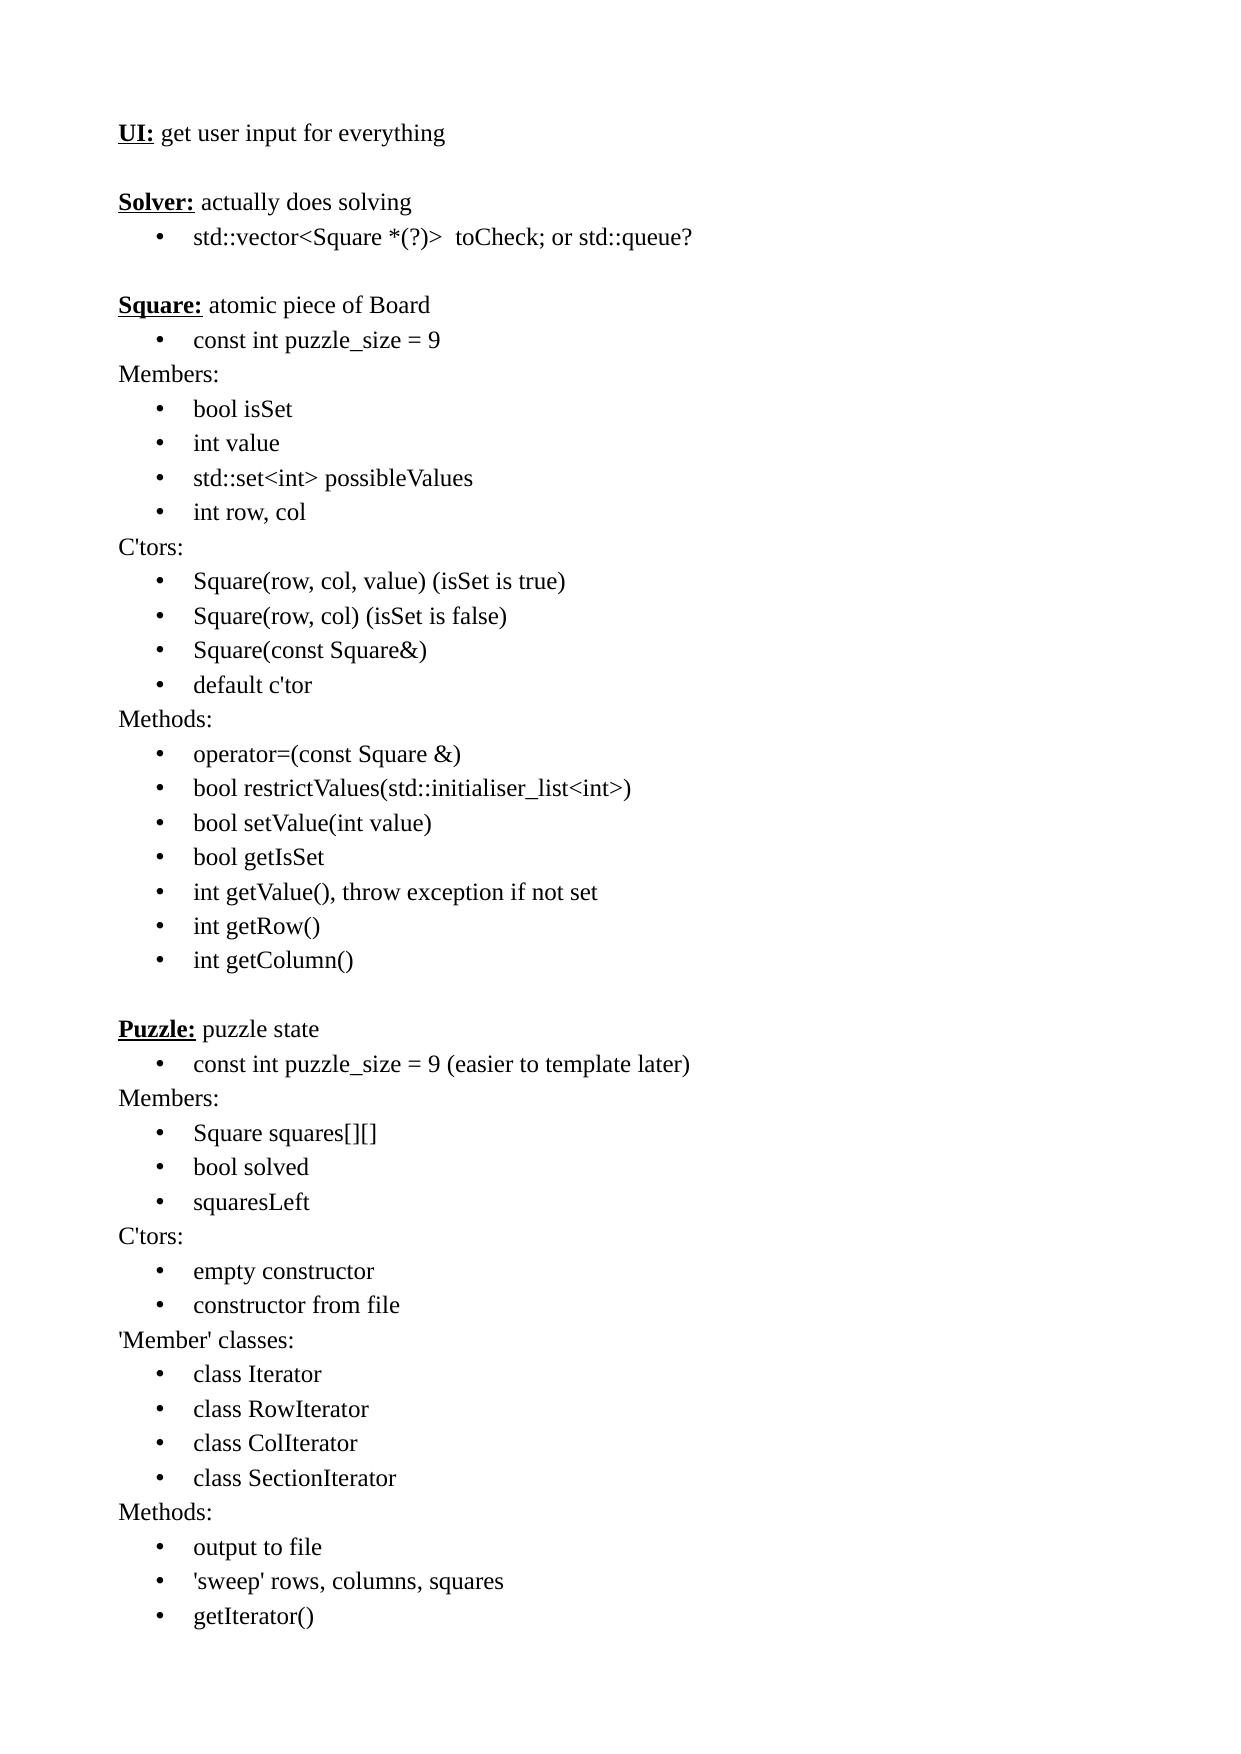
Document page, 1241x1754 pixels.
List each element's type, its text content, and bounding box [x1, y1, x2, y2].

list int getColumn() [156, 946, 1122, 974]
list 'sweep' rows, columns, squares [156, 1566, 1122, 1595]
list getIterator() [156, 1601, 1122, 1629]
list class Iterator [156, 1359, 1122, 1388]
list operator=(const Square &) [156, 739, 1122, 767]
list bool restrictValues(std::initialiser_list<int>) [156, 773, 1122, 802]
list Square(row, col, value) (isSet is true) [156, 566, 1122, 595]
text Methods: [118, 704, 1122, 733]
text Members: [118, 1083, 1122, 1112]
list default c'tor [156, 670, 1122, 698]
text 'Member' classes: [118, 1325, 1122, 1354]
list std::vector<Square *(?)> toCheck; or std::queue? [156, 222, 1122, 250]
text Square: atomic piece of Board [118, 291, 1122, 319]
list Square(const Square&) [156, 635, 1122, 664]
list empty constructor [156, 1256, 1122, 1285]
text C'tors: [118, 1221, 1122, 1250]
list const int puzzle_size = 9 (easier to template later) [156, 1049, 1122, 1078]
list int getValue(), throw exception if not set [156, 877, 1122, 905]
list output to file [156, 1532, 1122, 1561]
list int row, col [156, 497, 1122, 526]
list class RowIterator [156, 1394, 1122, 1423]
list Square(row, col) (isSet is false) [156, 601, 1122, 629]
list bool getIsSet [156, 842, 1122, 871]
list class SectionIterator [156, 1463, 1122, 1492]
text UI: get user input for everything [118, 118, 1122, 147]
list std::set<int> possibleValues [156, 463, 1122, 492]
list class ColIterator [156, 1428, 1122, 1457]
list constructor from file [156, 1290, 1122, 1319]
text Puzzle: puzzle state [118, 1014, 1122, 1043]
list bool setValue(int value) [156, 808, 1122, 836]
list int getRow() [156, 911, 1122, 940]
text C'tors: [118, 532, 1122, 561]
list squaresLeft [156, 1187, 1122, 1216]
list const int puzzle_size = 9 [156, 325, 1122, 354]
text Members: [118, 359, 1122, 388]
list bool isSet [156, 394, 1122, 423]
text Solver: actually does solving [118, 187, 1122, 216]
text Methods: [118, 1497, 1122, 1526]
list bool solved [156, 1152, 1122, 1181]
list Square squares[][] [156, 1118, 1122, 1147]
list int value [156, 428, 1122, 457]
